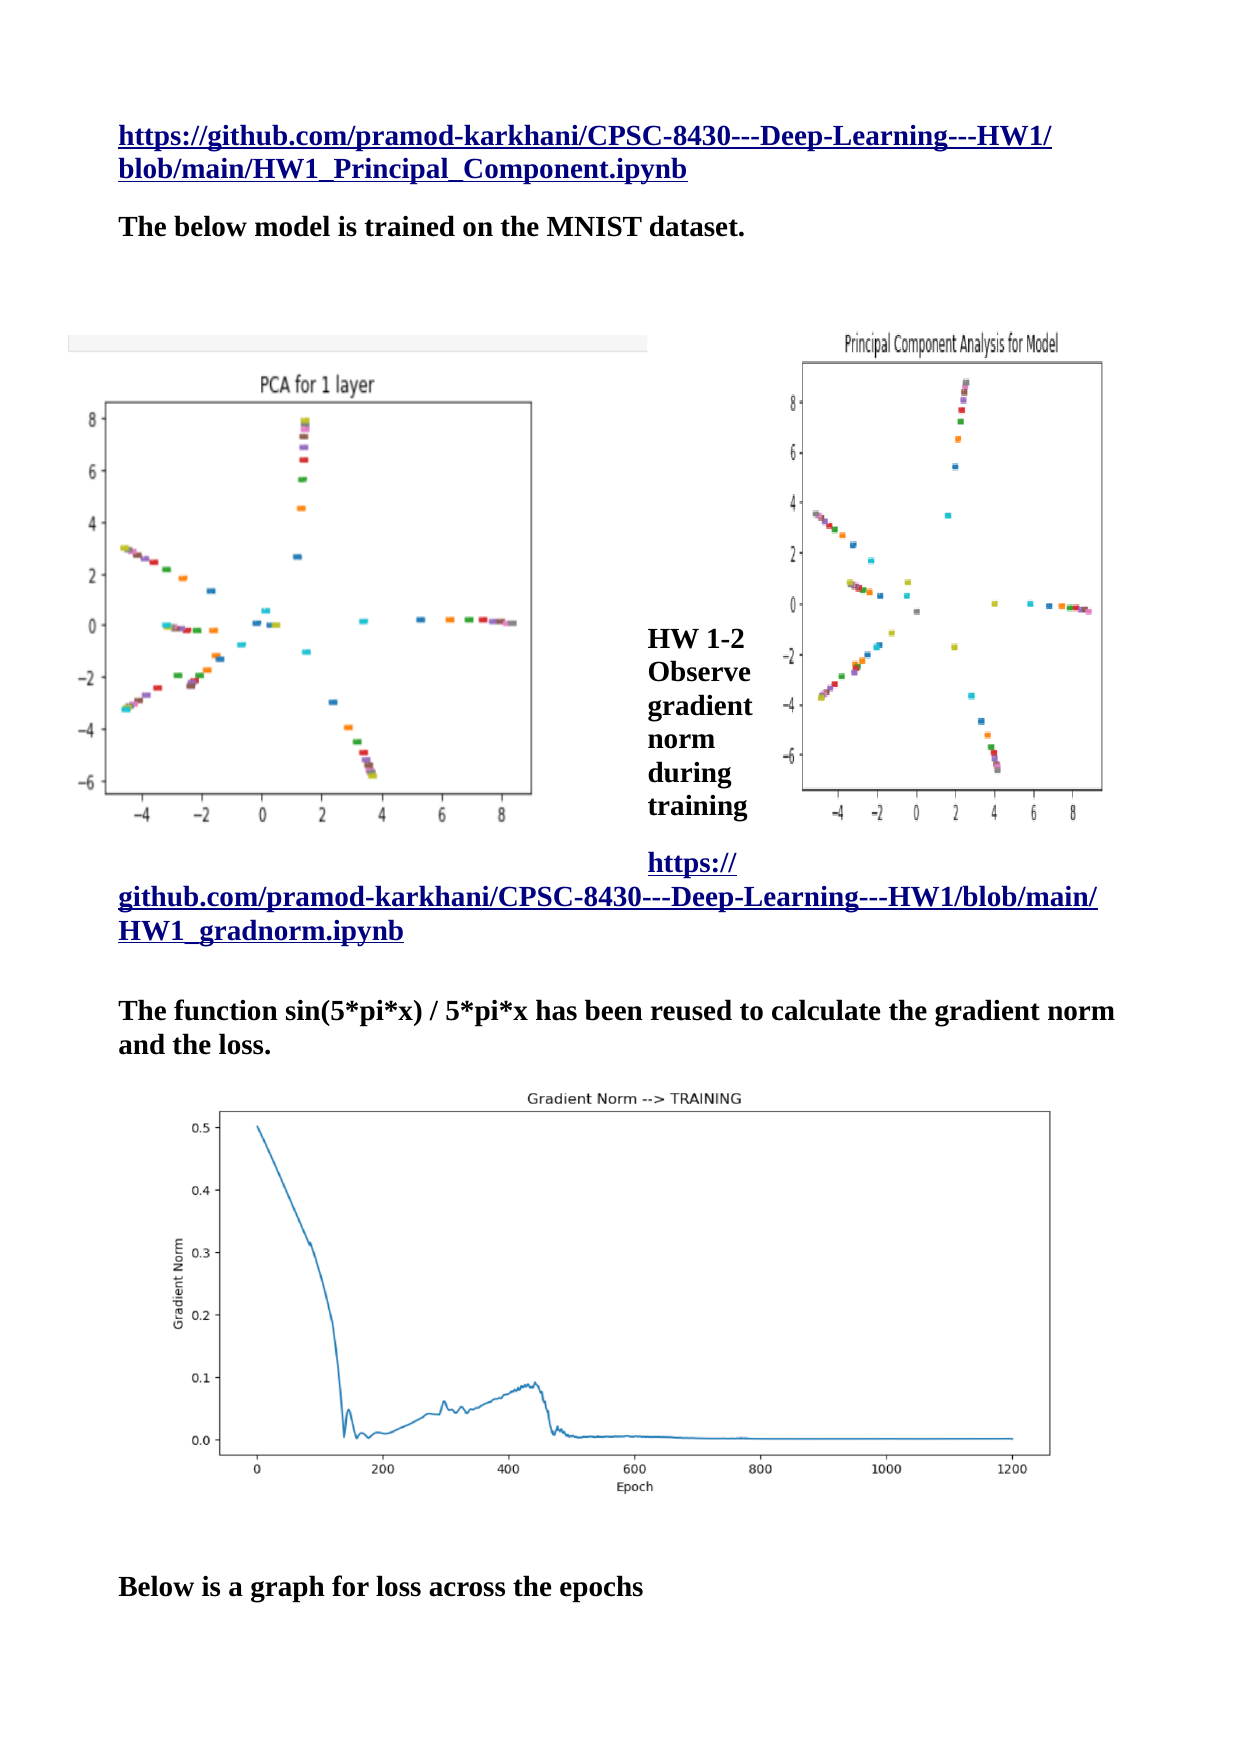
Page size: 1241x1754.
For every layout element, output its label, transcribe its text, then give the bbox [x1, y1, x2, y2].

text https://github.com/pramod-karkhani/CPSC-8430---Deep-Learning---HW1/blob/main/HW1_Principal_Component.ipynb [118, 118, 1122, 185]
text The below model is trained on the MNIST dataset. [118, 209, 1122, 242]
text Below is a graph for loss across the epochs [118, 1569, 1122, 1602]
picture [118, 1084, 1123, 1498]
picture [762, 321, 1133, 849]
text https://github.com/pramod-karkhani/CPSC-8430---Deep-Learning---HW1/blob/main/HW1_gradnorm.ipynb [118, 846, 1122, 946]
picture [0, 335, 648, 855]
text HW 1-2 Observe gradient norm during training [648, 621, 762, 822]
text The function sin(5*pi*x) / 5*pi*x has been reused to calculate the gradient norm and the loss. [118, 993, 1122, 1061]
